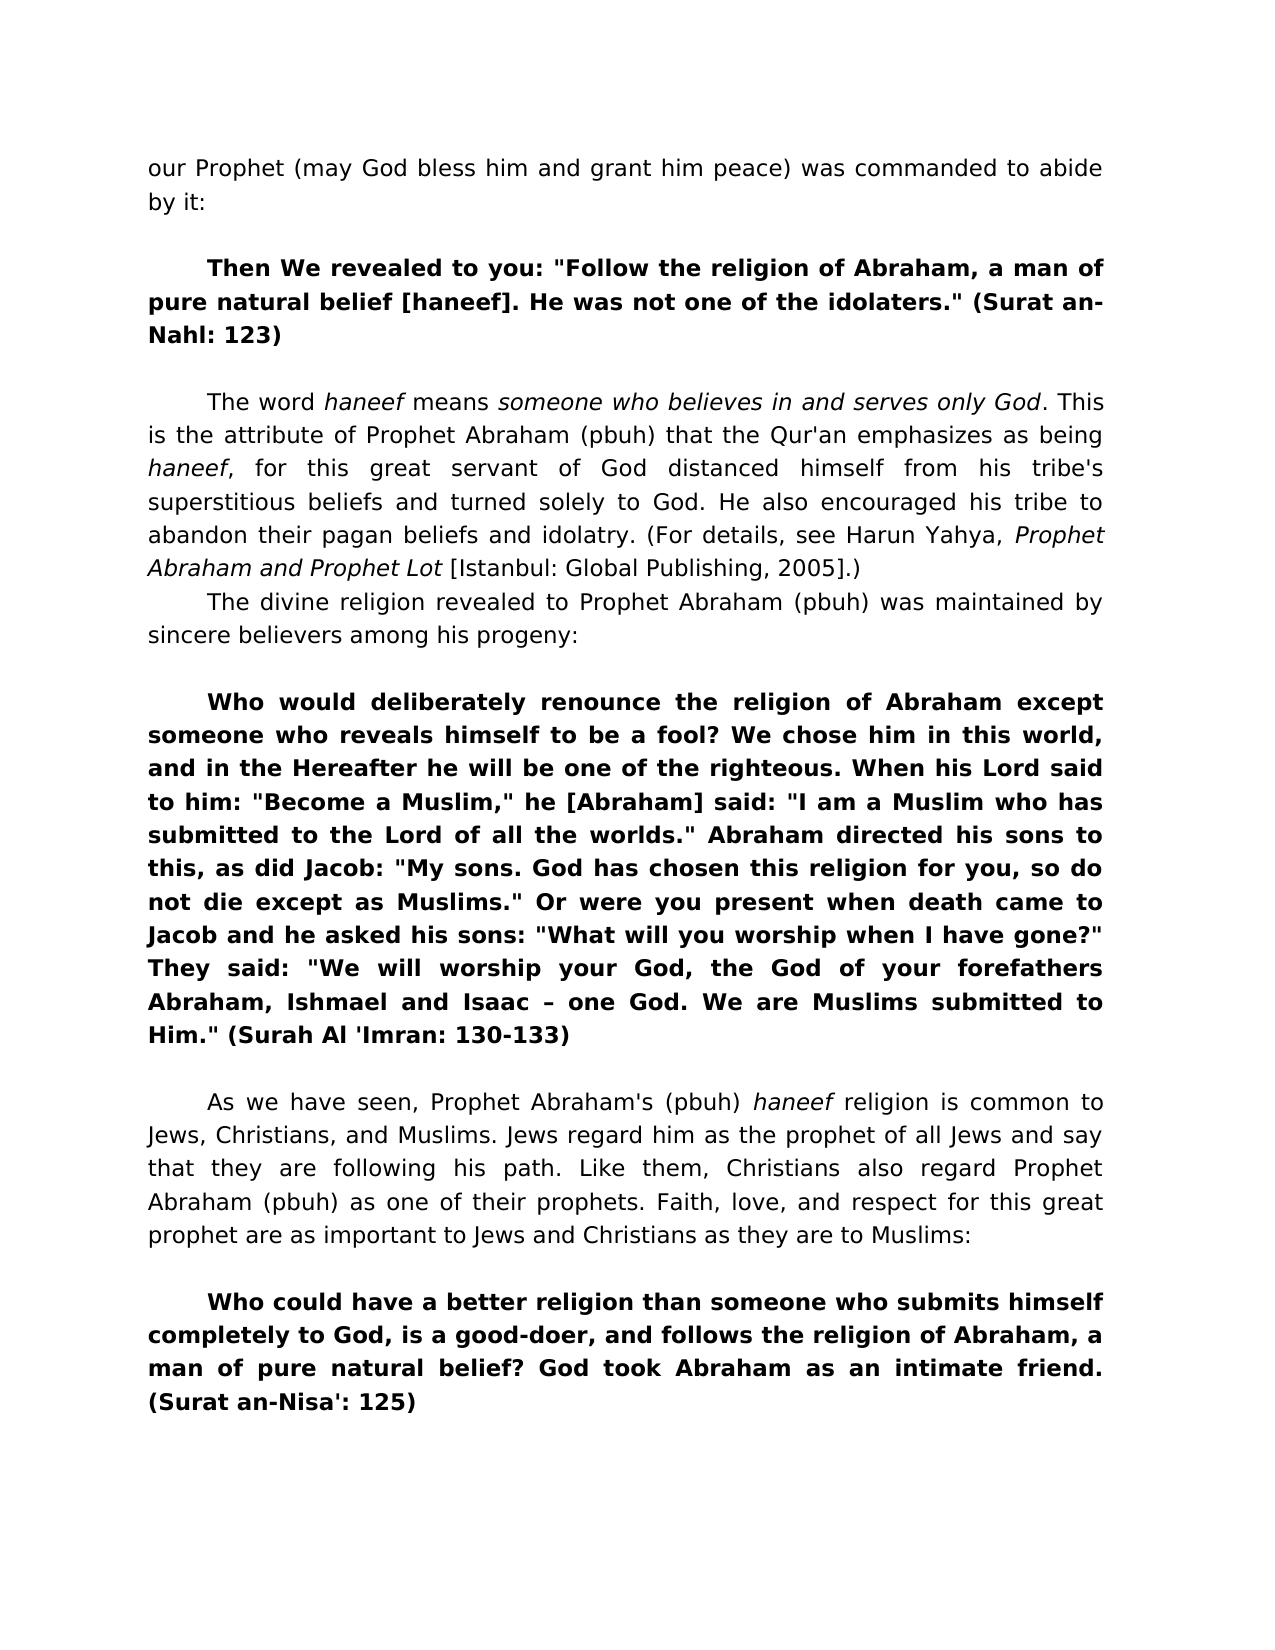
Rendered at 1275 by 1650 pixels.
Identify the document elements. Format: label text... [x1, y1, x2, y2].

text The divine religion revealed to Prophet Abraham (pbuh) was maintained by sincere believers among his progeny: [148, 583, 1104, 650]
text The word haneef means someone who believes in and serves only God. This is the attribute of Prophet Abraham (pbuh) that the Qur'an emphasizes as being haneef, for this great servant of God distanced himself from his tribe's superstitious beliefs and turned solely to God. He also encouraged his tribe to abandon their pagan beliefs and idolatry. (For details, see Harun Yahya, Prophet Abraham and Prophet Lot [Istanbul: Global Publishing, 2005].) [148, 383, 1104, 583]
text Then We revealed to you: "Follow the religion of Abraham, a man of pure natural belief [haneef]. He was not one of the idolaters." (Surat an-Nahl: 123) [148, 250, 1104, 350]
text Who would deliberately renounce the religion of Abraham except someone who reveals himself to be a fool? We chose him in this world, and in the Hereafter he will be one of the righteous. When his Lord said to him: "Become a Muslim," he [Abraham] said: "I am a Muslim who has submitted to the Lord of all the worlds." Abraham directed his sons to this, as did Jacob: "My sons. God has chosen this religion for you, so do not die except as Muslims." Or were you present when death came to Jacob and he asked his sons: "What will you worship when I have gone?" They said: "We will worship your God, the God of your forefathers Abraham, Ishmael and Isaac – one God. We are Muslims submitted to Him." (Surah Al 'Imran: 130-133) [148, 683, 1104, 1050]
text Who could have a better religion than someone who submits himself completely to God, is a good-doer, and follows the religion of Abraham, a man of pure natural belief? God took Abraham as an intimate friend. (Surat an-Nisa': 125) [148, 1283, 1104, 1417]
text our Prophet (may God bless him and grant him peace) was commanded to abide by it: [148, 150, 1104, 217]
text As we have seen, Prophet Abraham's (pbuh) haneef religion is common to Jews, Christians, and Muslims. Jews regard him as the prophet of all Jews and say that they are following his path. Like them, Christians also regard Prophet Abraham (pbuh) as one of their prophets. Faith, love, and respect for this great prophet are as important to Jews and Christians as they are to Muslims: [148, 1083, 1104, 1250]
